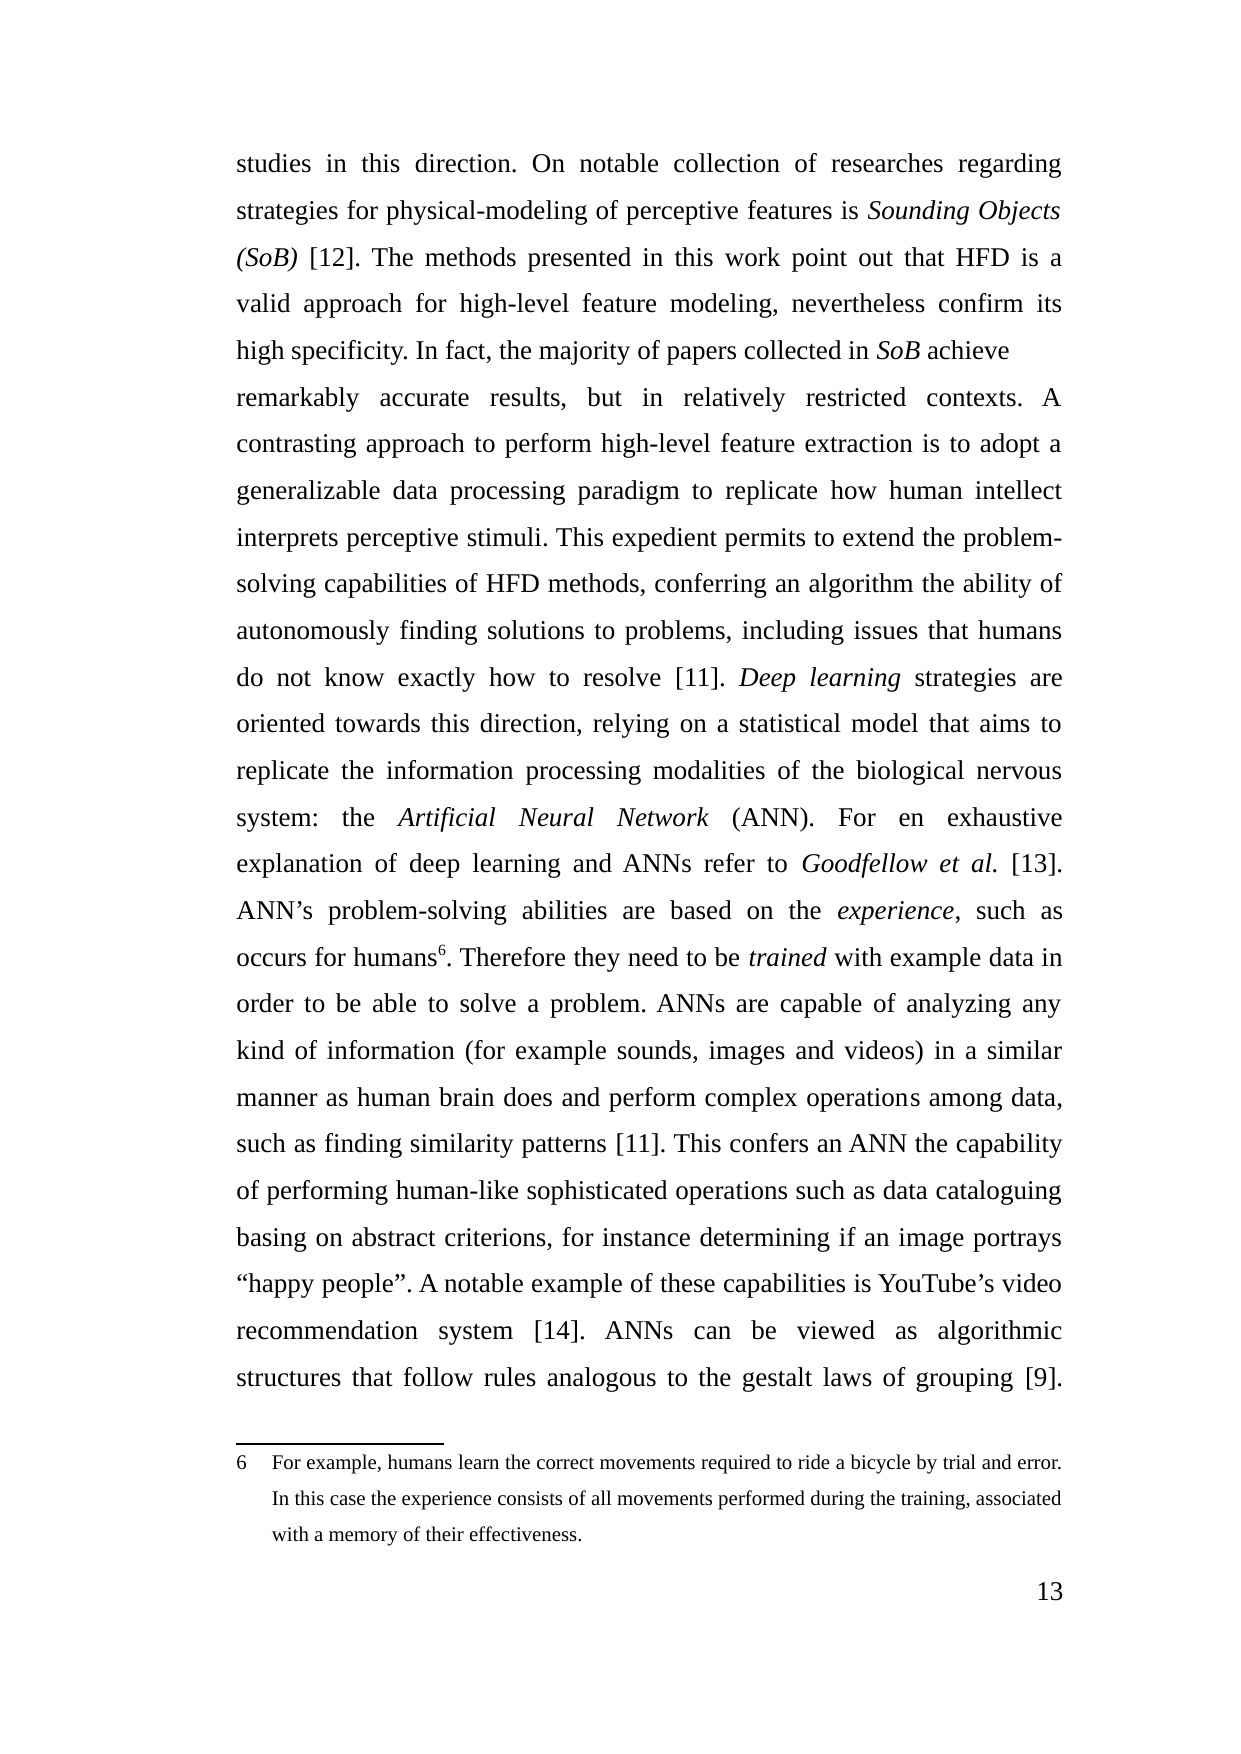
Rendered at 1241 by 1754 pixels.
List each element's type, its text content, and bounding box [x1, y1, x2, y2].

text studies in this direction. On notable collection of researches regarding strategies for physical-modeling of perceptive features is Sounding Objects (SoB) [12]. The methods presented in this work point out that HFD is a valid approach for high-level feature modeling, nevertheless confirm its high specificity. In fact, the majority of papers collected in SoB achieve [236, 148, 1063, 365]
text For example, humans learn the correct movements required to ride a bicycle by trial and error. In this case the experience consists of all movements performed during the training, associated with a memory of their effectiveness. [236, 1449, 1063, 1546]
text remarkably accurate results, but in relatively restricted contexts. A contrasting approach to perform high-level feature extraction is to adopt a generalizable data processing paradigm to replicate how human intellect interprets perceptive stimuli. This expedient permits to extend the problem-solving capabilities of HFD methods, conferring an algorithm the ability of autonomously finding solutions to problems, including issues that humans do not know exactly how to resolve [11]. Deep learning strategies are oriented towards this direction, relying on a statistical model that aims to replicate the information processing modalities of the biological nervous system: the Artificial Neural Network (ANN). For en exhaustive explanation of deep learning and ANNs refer to Goodfellow et al. [13]. ANN’s problem-solving abilities are based on the experience, such as occurs for humans. Therefore they need to be trained with example data in order to be able to solve a problem. ANNs are capable of analyzing any kind of information (for example sounds, images and videos) in a similar manner as human brain does and perform complex operations among data, such as finding similarity patterns [11]. This confers an ANN the capability of performing human-like sophisticated operations such as data cataloguing basing on abstract criterions, for instance determining if an image portrays “happy people”. A notable example of these capabilities is YouTube’s video recommendation system [14]. ANNs can be viewed as algorithmic structures that follow rules analogous to the gestalt laws of grouping [9]. [236, 381, 1063, 1392]
